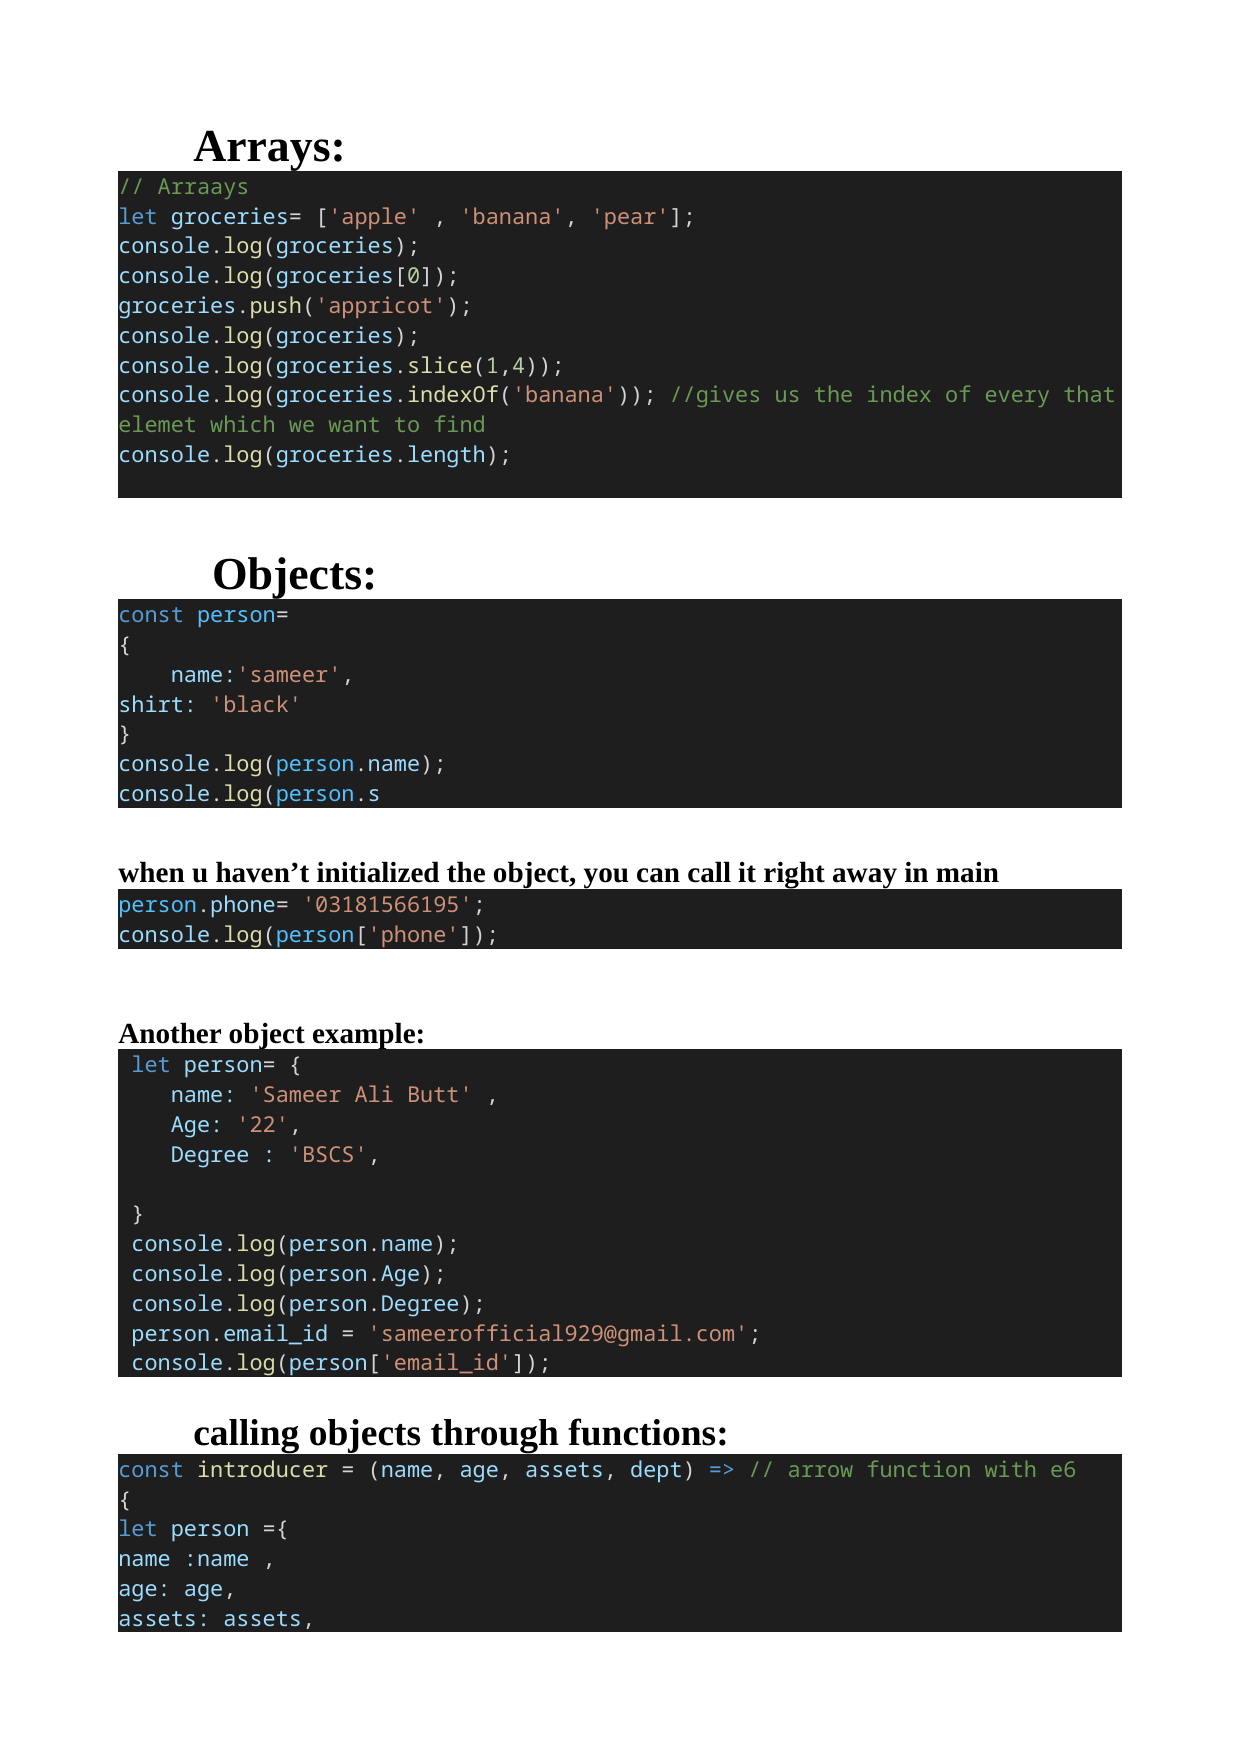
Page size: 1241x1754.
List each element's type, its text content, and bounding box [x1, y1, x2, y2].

text Age: '22', [118, 1109, 1122, 1139]
text // Arraays [118, 171, 1122, 201]
text let person= { [118, 1049, 1122, 1079]
text { [118, 629, 1122, 659]
text let person ={ [118, 1513, 1122, 1543]
text name: 'Sameer Ali Butt' , [118, 1079, 1122, 1109]
text Objects: [118, 546, 1122, 599]
text shirt: 'black' [118, 688, 1122, 718]
text console.log(person.name); [118, 1228, 1122, 1258]
text } [118, 718, 1122, 748]
text console.log(person.name); [118, 748, 1122, 778]
text groceries.push('appricot'); [118, 290, 1122, 320]
text person.phone= '03181566195'; [118, 889, 1122, 919]
text console.log(groceries); [118, 230, 1122, 260]
text assets: assets, [118, 1603, 1122, 1632]
text Arrays: [118, 118, 1122, 171]
text name :name , [118, 1543, 1122, 1573]
text const introducer = (name, age, assets, dept) => // arrow function with e6 [118, 1454, 1122, 1483]
text console.log(groceries.indexOf('banana')); //gives us the index of every that elemet which we want to find [118, 379, 1122, 439]
text age: age, [118, 1573, 1122, 1603]
text console.log(groceries.length); [118, 439, 1122, 469]
text { [118, 1483, 1122, 1513]
text console.log(person['phone']); [118, 919, 1122, 949]
text name:'sameer', [118, 659, 1122, 688]
text Another object example: [118, 1016, 1122, 1049]
text person.email_id = 'sameerofficial929@gmail.com'; [118, 1317, 1122, 1347]
text console.log(groceries.slice(1,4)); [118, 349, 1122, 379]
text console.log(person.Degree); [118, 1288, 1122, 1317]
text let groceries= ['apple' , 'banana', 'pear']; [118, 201, 1122, 230]
text console.log(groceries[0]); [118, 260, 1122, 290]
text Degree : 'BSCS', [118, 1139, 1122, 1168]
text console.log(groceries); [118, 320, 1122, 349]
text console.log(person['email_id']); [118, 1347, 1122, 1377]
text } [118, 1198, 1122, 1228]
text const person= [118, 599, 1122, 629]
text when u haven’t initialized the object, you can call it right away in main [118, 856, 1122, 889]
text console.log(person.Age); [118, 1258, 1122, 1288]
text console.log(person.s [118, 778, 1122, 808]
text calling objects through functions: [118, 1411, 1122, 1454]
